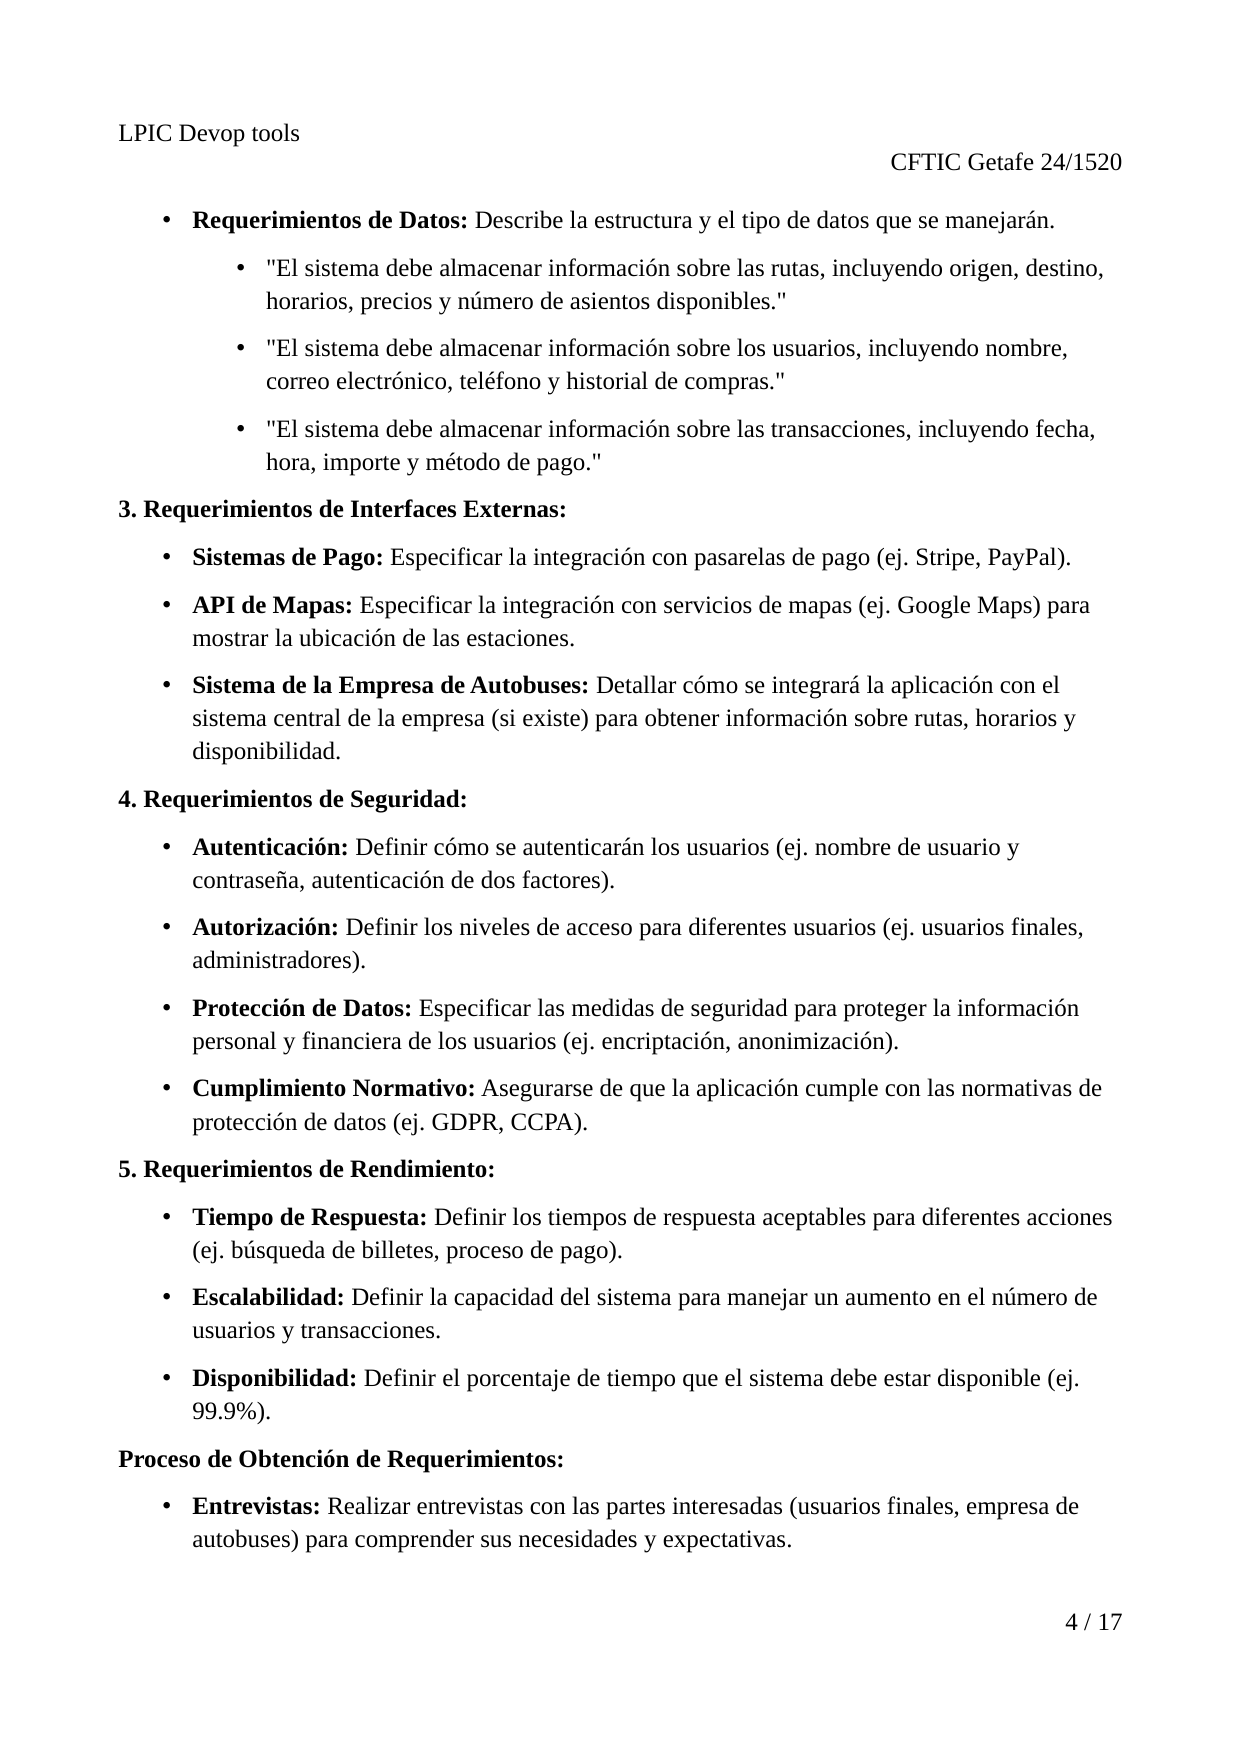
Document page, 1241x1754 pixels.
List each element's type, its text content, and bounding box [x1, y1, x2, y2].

list "El sistema debe almacenar información sobre los usuarios, incluyendo nombre, correo electrónico, teléfono y historial de compras." [236, 333, 1122, 395]
list Tiempo de Respuesta: Definir los tiempos de respuesta aceptables para diferentes acciones (ej. búsqueda de billetes, proceso de pago). [162, 1202, 1122, 1263]
list Autorización: Definir los niveles de acceso para diferentes usuarios (ej. usuarios finales, administradores). [162, 912, 1122, 974]
list "El sistema debe almacenar información sobre las transacciones, incluyendo fecha, hora, importe y método de pago." [236, 414, 1122, 476]
text 4. Requerimientos de Seguridad: [118, 784, 1122, 813]
list Entrevistas: Realizar entrevistas con las partes interesadas (usuarios finales, empresa de autobuses) para comprender sus necesidades y expectativas. [162, 1491, 1122, 1553]
list Requerimientos de Datos: Describe la estructura y el tipo de datos que se manejarán. [162, 205, 1122, 234]
list Autenticación: Definir cómo se autenticarán los usuarios (ej. nombre de usuario y contraseña, autenticación de dos factores). [162, 832, 1122, 893]
list "El sistema debe almacenar información sobre las rutas, incluyendo origen, destino, horarios, precios y número de asientos disponibles." [236, 253, 1122, 314]
text Proceso de Obtención de Requerimientos: [118, 1444, 1122, 1472]
list Cumplimiento Normativo: Asegurarse de que la aplicación cumple con las normativas de protección de datos (ej. GDPR, CCPA). [162, 1073, 1122, 1135]
list API de Mapas: Especificar la integración con servicios de mapas (ej. Google Maps) para mostrar la ubicación de las estaciones. [162, 590, 1122, 652]
list Disponibilidad: Definir el porcentaje de tiempo que el sistema debe estar disponible (ej. 99.9%). [162, 1363, 1122, 1425]
list Protección de Datos: Especificar las medidas de seguridad para proteger la información personal y financiera de los usuarios (ej. encriptación, anonimización). [162, 993, 1122, 1055]
list Escalabilidad: Definir la capacidad del sistema para manejar un aumento en el número de usuarios y transacciones. [162, 1282, 1122, 1344]
list Sistema de la Empresa de Autobuses: Detallar cómo se integrará la aplicación con el sistema central de la empresa (si existe) para obtener información sobre rutas, horarios y disponibilidad. [162, 670, 1122, 765]
text 3. Requerimientos de Interfaces Externas: [118, 494, 1122, 523]
list Sistemas de Pago: Especificar la integración con pasarelas de pago (ej. Stripe, PayPal). [162, 542, 1122, 571]
text 5. Requerimientos de Rendimiento: [118, 1154, 1122, 1183]
